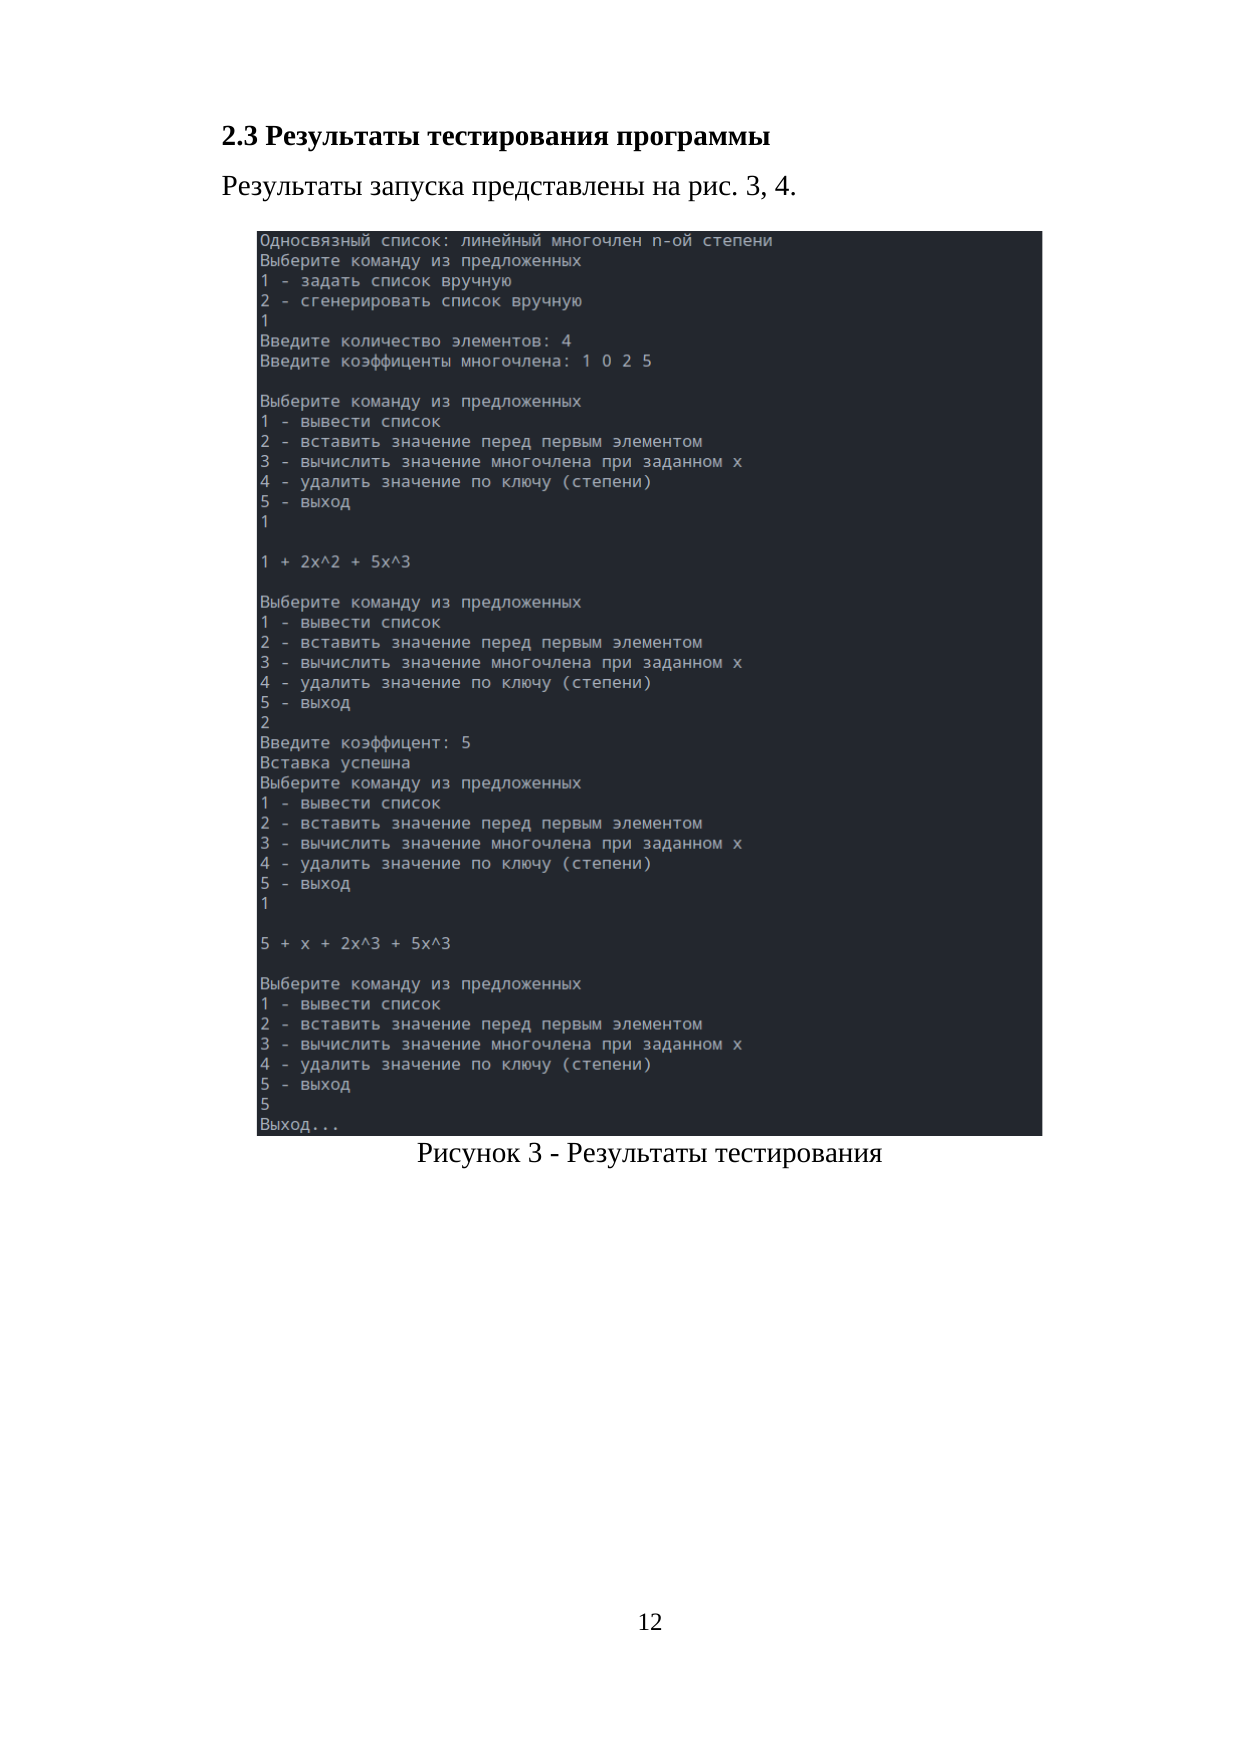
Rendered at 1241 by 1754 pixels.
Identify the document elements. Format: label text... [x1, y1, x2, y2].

picture [256, 231, 1043, 1136]
text 2.3 Результаты тестирования программы [148, 118, 1152, 152]
text Рисунок 3 - Результаты тестирования [257, 1136, 1042, 1169]
text Результаты запуска представлены на рис. 3, 4. [148, 168, 1152, 202]
